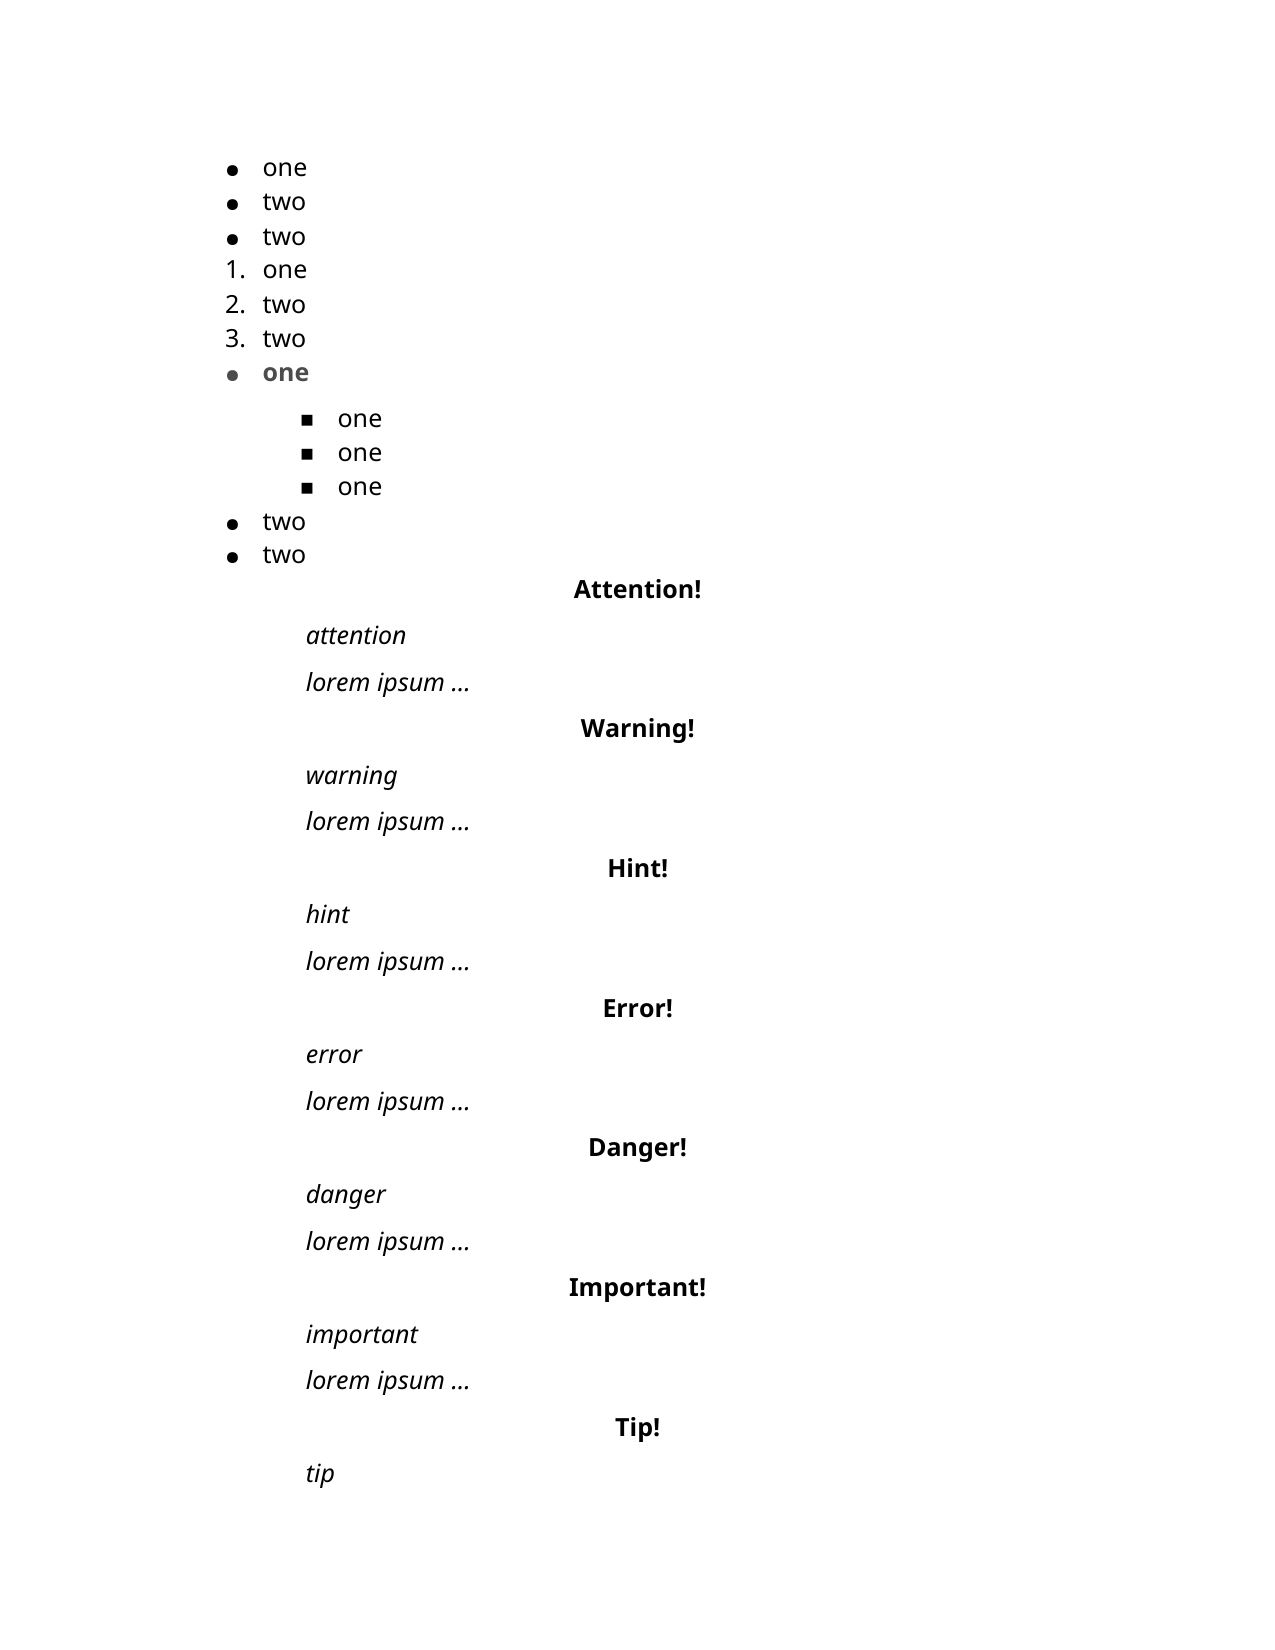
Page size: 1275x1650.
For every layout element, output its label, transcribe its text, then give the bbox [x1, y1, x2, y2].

list one [300, 469, 1087, 503]
text lorem ipsum … [306, 944, 969, 978]
text attention [306, 618, 969, 652]
list one [225, 354, 1087, 388]
text important [306, 1316, 969, 1350]
text hint [306, 897, 969, 931]
text Warning! [187, 711, 1087, 745]
text tip [306, 1456, 969, 1490]
text Error! [187, 990, 1087, 1024]
list two [225, 218, 1087, 252]
text Hint! [187, 851, 1087, 885]
text warning [306, 757, 969, 792]
list one [225, 252, 1087, 286]
list one [300, 435, 1087, 469]
list two [225, 537, 1087, 571]
text Important! [187, 1270, 1087, 1304]
list one [225, 150, 1087, 184]
text lorem ipsum … [306, 664, 969, 698]
list two [225, 286, 1087, 320]
text lorem ipsum … [306, 1363, 969, 1397]
text lorem ipsum … [306, 1083, 969, 1117]
list two [225, 184, 1087, 218]
text error [306, 1037, 969, 1071]
text Tip! [187, 1409, 1087, 1443]
list two [225, 503, 1087, 537]
text Danger! [187, 1130, 1087, 1164]
text Attention! [187, 571, 1087, 605]
text danger [306, 1177, 969, 1211]
list one [300, 401, 1087, 435]
list two [225, 320, 1087, 354]
text lorem ipsum … [306, 804, 969, 838]
text lorem ipsum … [306, 1223, 969, 1257]
